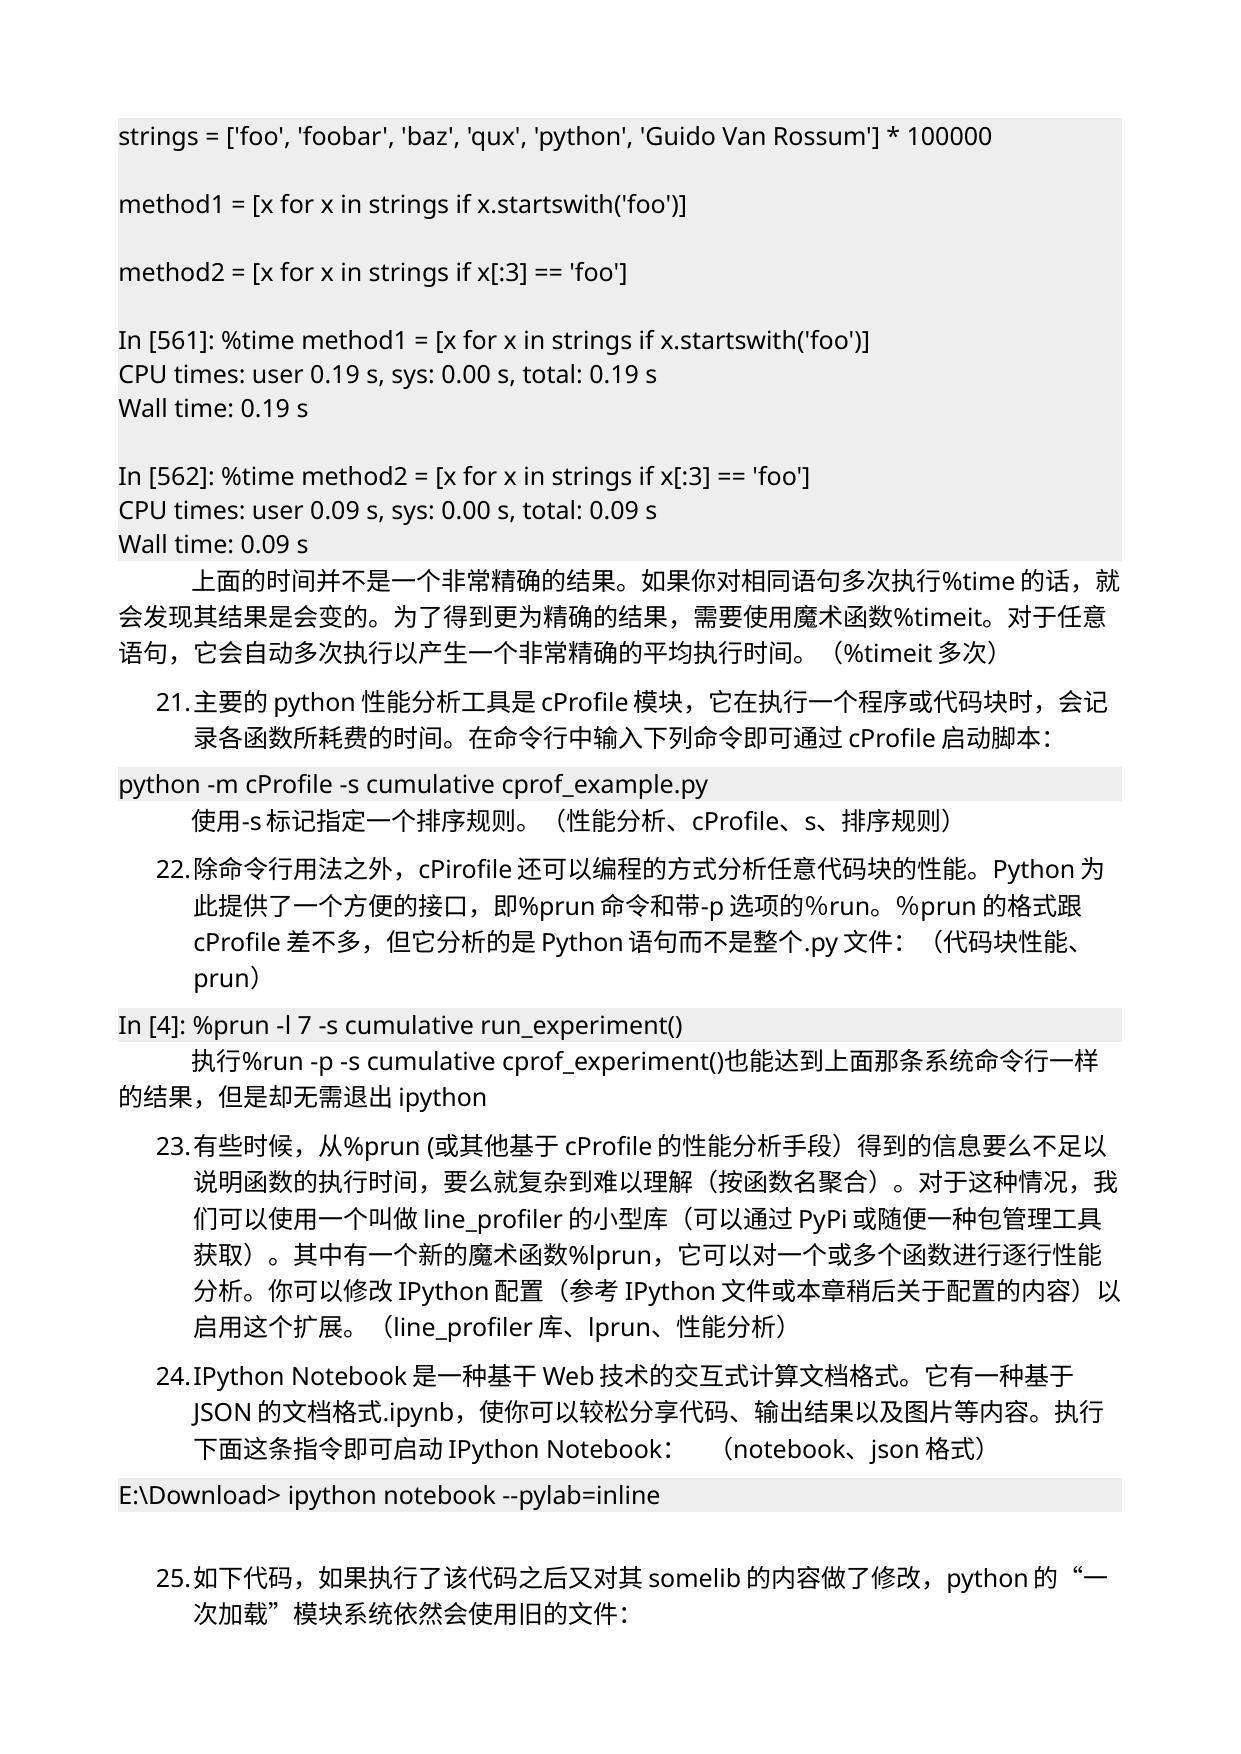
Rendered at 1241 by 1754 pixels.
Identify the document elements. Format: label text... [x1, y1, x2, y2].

table_header In [4]: %prun -l 7 -s cumulative run_experiment() [118, 1008, 1122, 1042]
list 主要的python性能分析工具是cProfile模块，它在执行一个程序或代码块时，会记录各函数所耗费的时间。在命令行中输入下列命令即可通过cProfile启动脚本： [156, 682, 1122, 755]
list 如下代码，如果执行了该代码之后又对其somelib的内容做了修改，python的“一次加载”模块系统依然会使用旧的文件： [156, 1558, 1122, 1631]
list 除命令行用法之外，cPirofile还可以编程的方式分析任意代码块的性能。Python为此提供了一个方便的接口，即%prun命令和带-p选项的％run。％prun的格式跟cProfile差不多，但它分析的是Python语句而不是整个.py文件：（代码块性能、prun） [156, 850, 1122, 995]
table_header strings = ['foo', 'foobar', 'baz', 'qux', 'python', 'Guido Van Rossum'] * 100000 method1 = [x for x in strings if x.startswith('foo')] method2 = [x for x in strings if x[:3] == 'foo'] In [561]: %time method1 = [x for x in strings if x.startswith('foo')] CPU times: user 0.19 s, sys: 0.00 s, total: 0.19 s Wall time: 0.19 s In [562]: %time method2 = [x for x in strings if x[:3] == 'foo'] CPU times: user 0.09 s, sys: 0.00 s, total: 0.09 s Wall time: 0.09 s [118, 118, 1122, 561]
list IPython Notebook是一种基干Web技术的交互式计算文档格式。它有一种基于JSON的文档格式.ipynb，使你可以较松分享代码、输出结果以及图片等内容。执行下面这条指令即可启动IPython Notebook： （notebook、json格式） [156, 1357, 1122, 1465]
text 上面的时间并不是一个非常精确的结果。如果你对相同语句多次执行%time的话，就会发现其结果是会变的。为了得到更为精确的结果，需要使用魔术函数%timeit。对于任意语句，它会自动多次执行以产生一个非常精确的平均执行时间。（%timeit多次） [118, 561, 1122, 670]
text 使用-s标记指定一个排序规则。（性能分析、cProfile、s、排序规则） [118, 801, 1122, 837]
list 有些时候，从%prun (或其他基于cProfile的性能分析手段）得到的信息要么不足以说明函数的执行时间，要么就复杂到难以理解（按函数名聚合）。对于这种情况，我们可以使用一个叫做line_profiler的小型库（可以通过PyPi或随便一种包管理工具获取）。其中有一个新的魔术函数%lprun，它可以对一个或多个函数进行逐行性能分析。你可以修改IPython配置（参考IPython文件或本章稍后关于配置的内容）以启用这个扩展。（line_profiler库、lprun、性能分析） [156, 1127, 1122, 1344]
table_header E:\Download> ipython notebook --pylab=inline [118, 1478, 1122, 1512]
table_header python -m cProfile -s cumulative cprof_example.py [118, 767, 1122, 801]
text 执行%run -p -s cumulative cprof_experiment()也能达到上面那条系统命令行一样的结果，但是却无需退出ipython [118, 1042, 1122, 1114]
